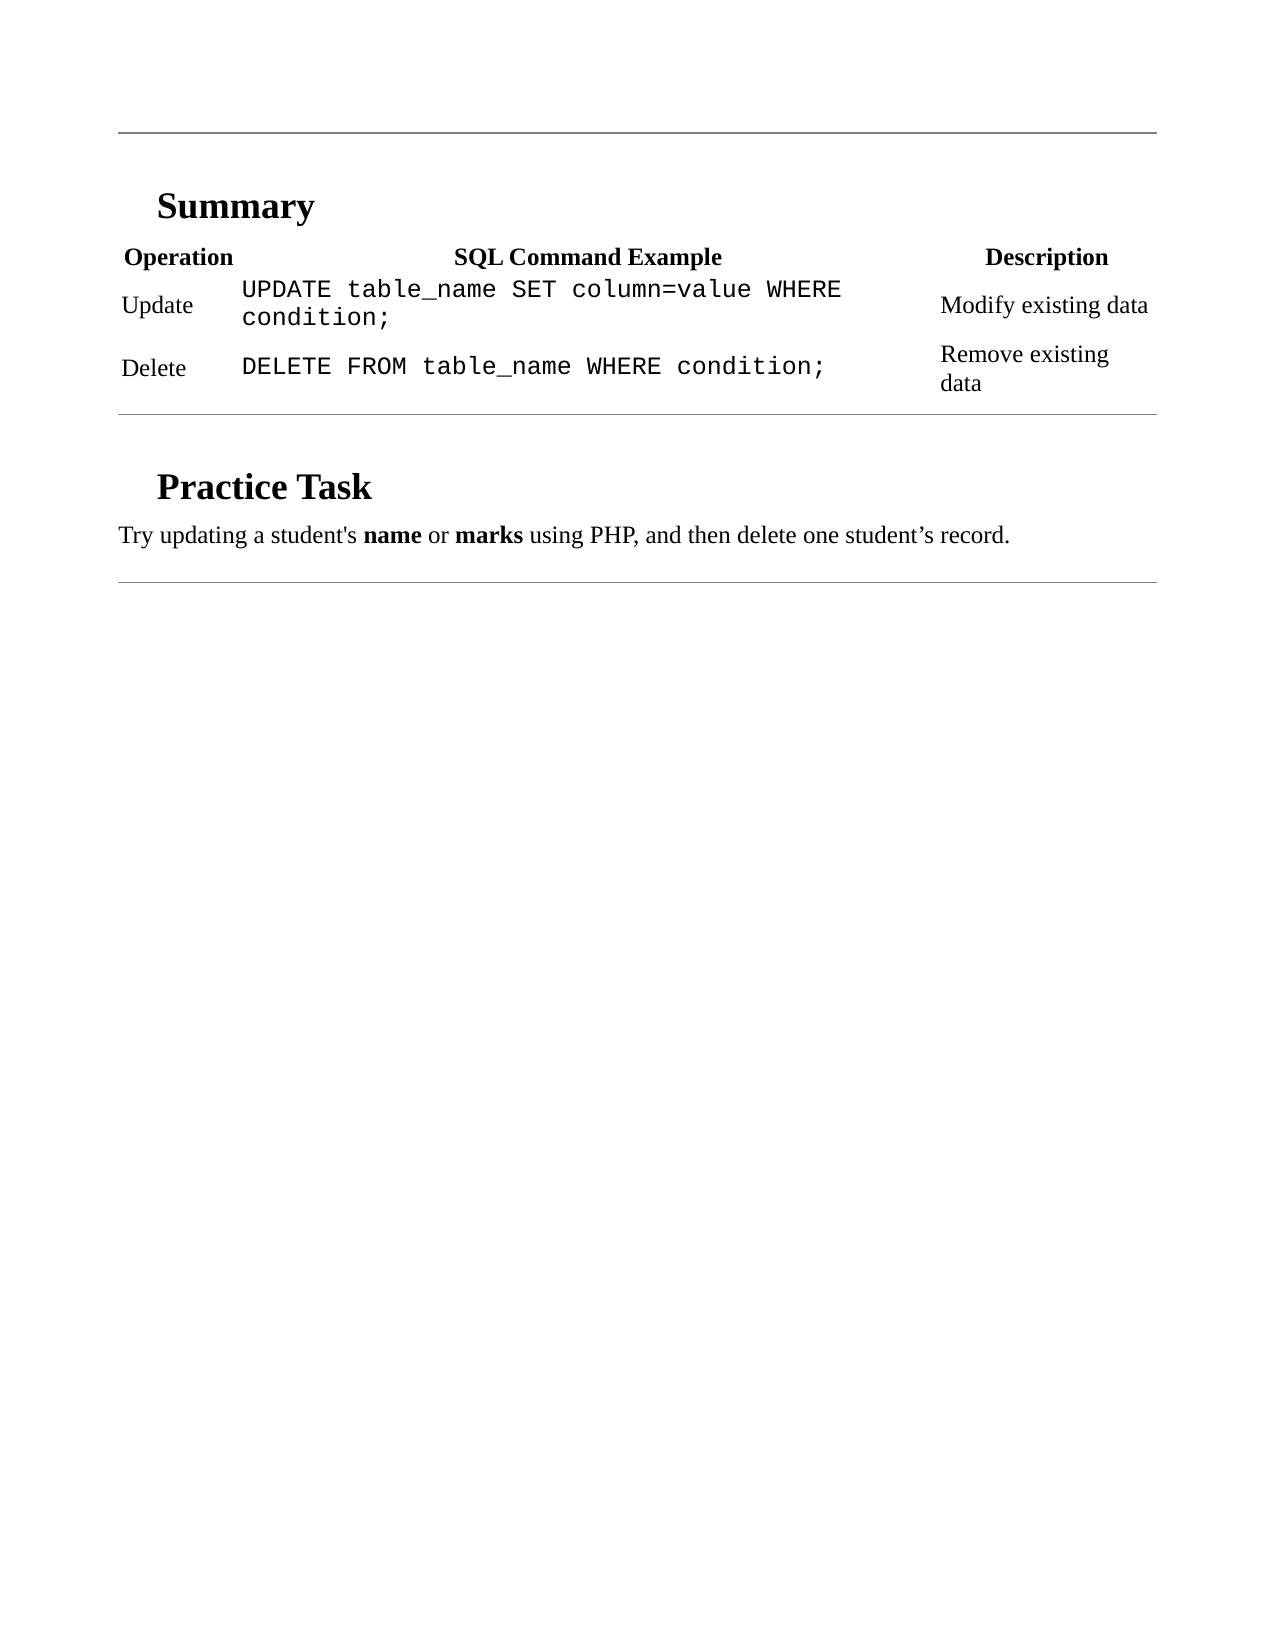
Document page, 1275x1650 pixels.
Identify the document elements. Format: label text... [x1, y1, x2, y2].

table_cell UPDATE table_name SET column=value WHERE condition; [239, 274, 937, 336]
subtitle 🏁 Summary [118, 183, 1157, 226]
table_cell Update [118, 274, 239, 336]
table_header Operation [118, 239, 239, 273]
table_cell Remove existing data [937, 336, 1157, 399]
table_cell Modify existing data [937, 274, 1157, 336]
table_cell Delete [118, 336, 239, 399]
table_cell DELETE FROM table_name WHERE condition; [239, 336, 937, 399]
text Try updating a student's name or marks using PHP, and then delete one student’s record. [118, 520, 1157, 549]
table_header Description [937, 239, 1157, 273]
table_header SQL Command Example [239, 239, 937, 273]
subtitle 🎯 Practice Task [118, 464, 1157, 507]
